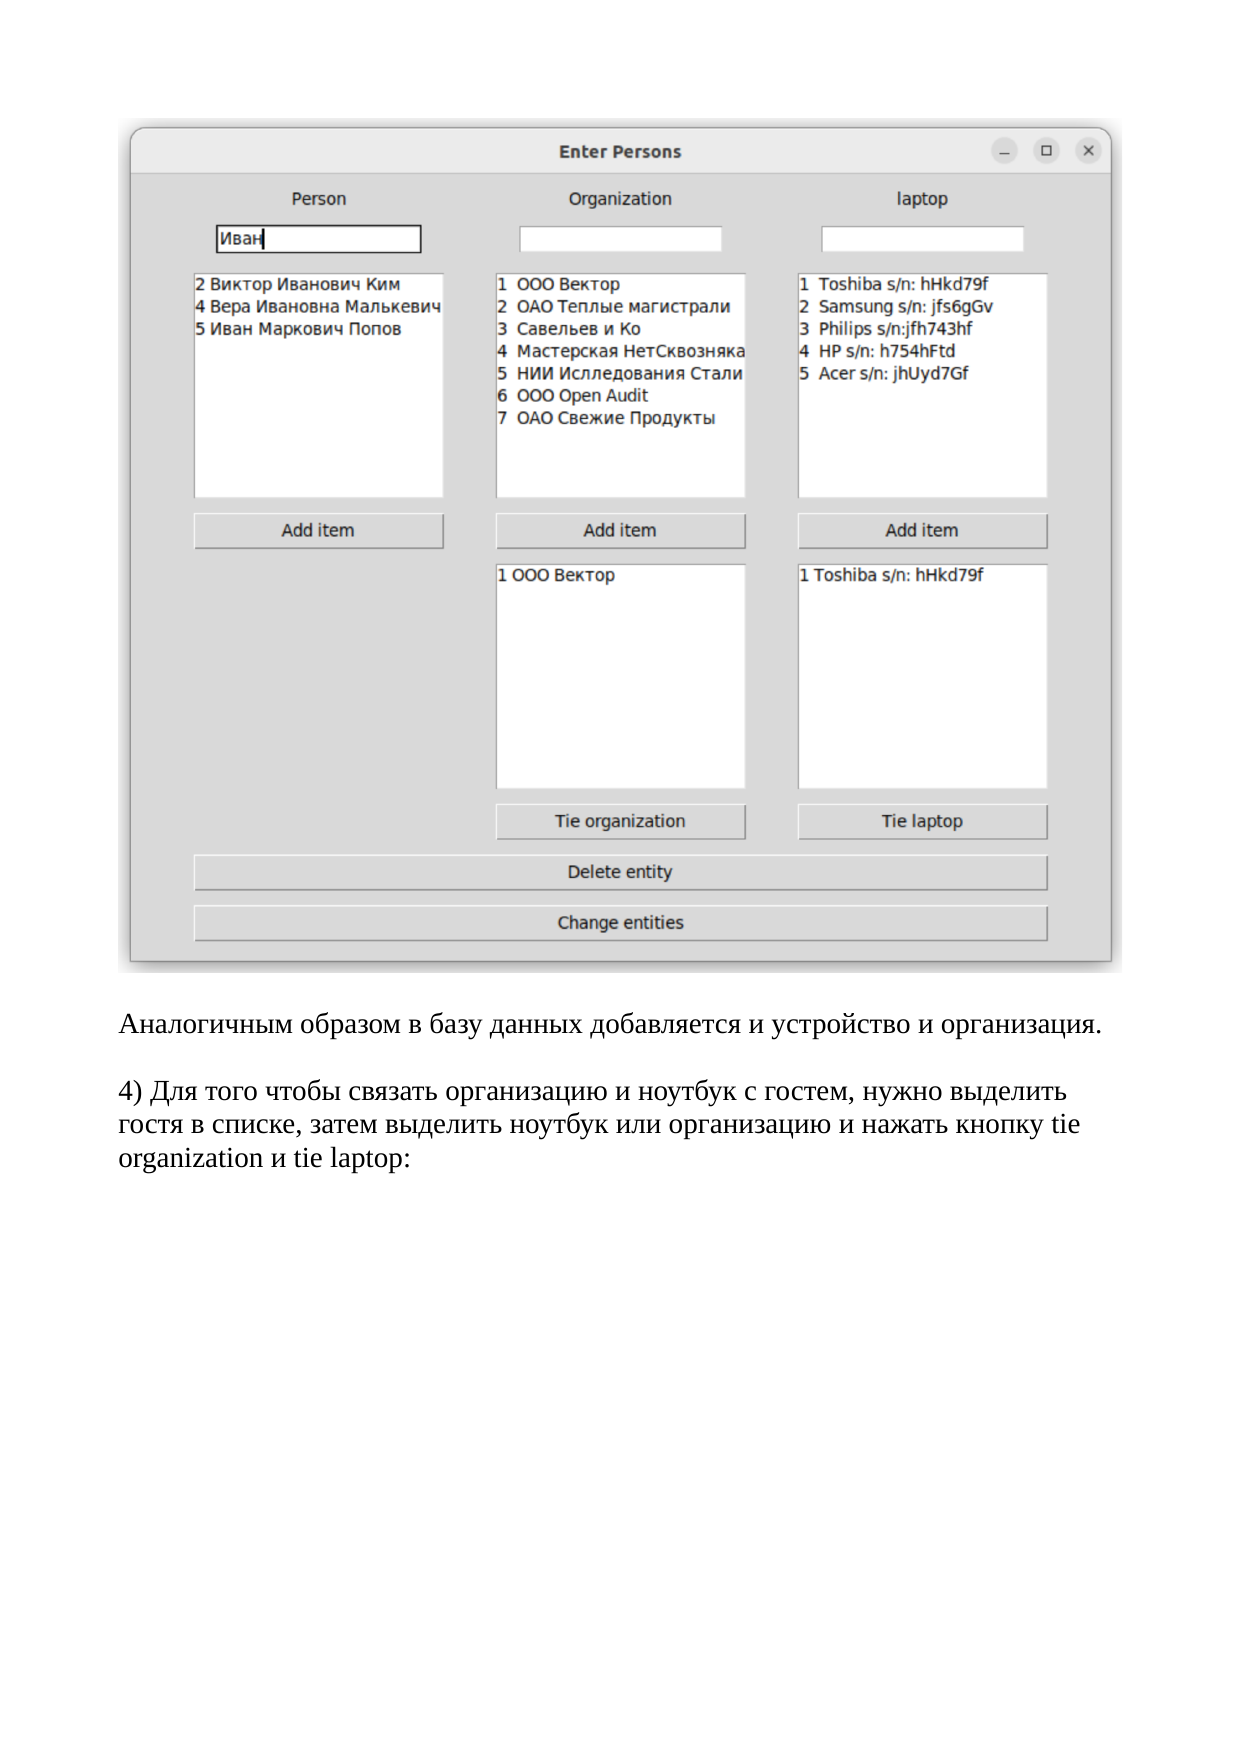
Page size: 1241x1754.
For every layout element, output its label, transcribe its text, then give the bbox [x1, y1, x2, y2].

picture [118, 118, 1123, 973]
text Аналогичным образом в базу данных добавляется и устройство и организация. [118, 1006, 1122, 1039]
text 4) Для того чтобы связать организацию и ноутбук с гостем, нужно выделить гостя в списке, затем выделить ноутбук или организацию и нажать кнопку tie organization и tie laptop: [118, 1073, 1122, 1174]
